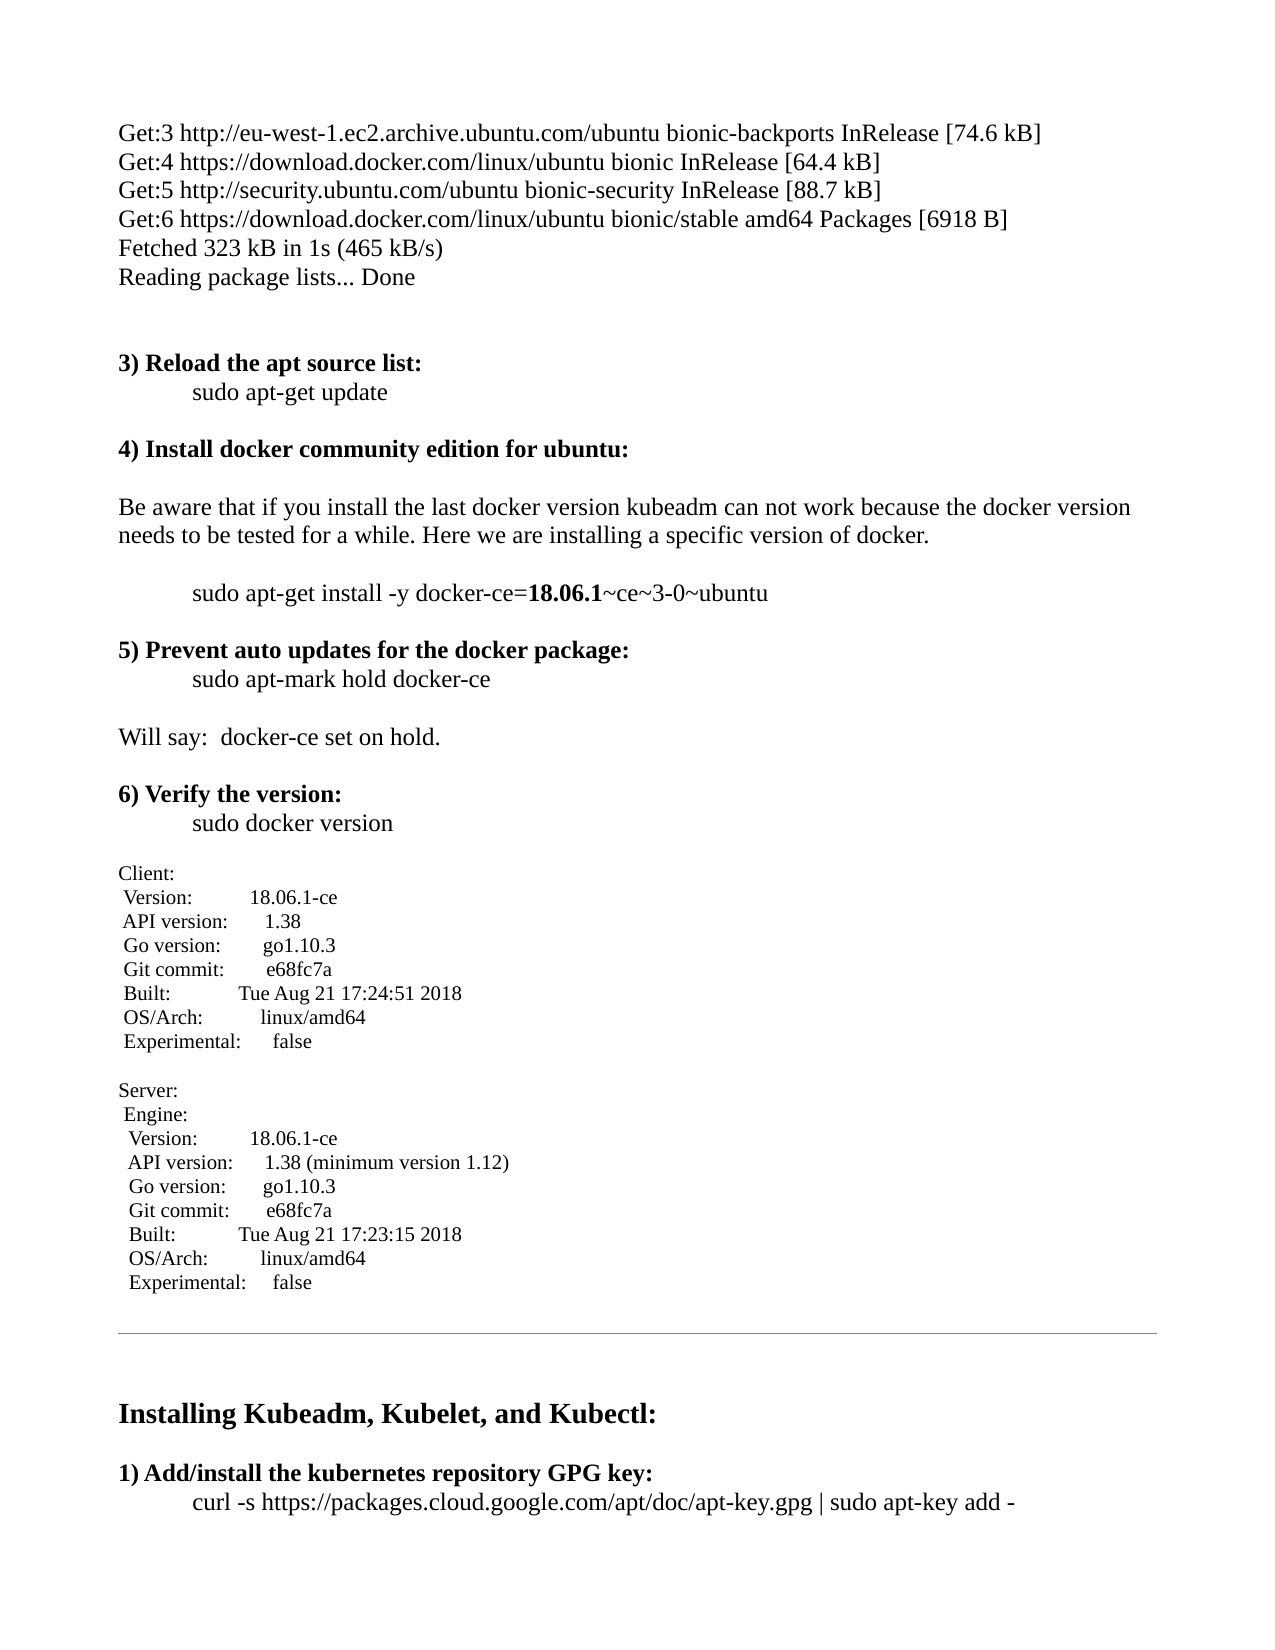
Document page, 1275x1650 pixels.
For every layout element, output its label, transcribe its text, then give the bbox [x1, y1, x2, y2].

text Version: 18.06.1-ce [118, 1126, 1157, 1150]
text Get:6 https://download.docker.com/linux/ubuntu bionic/stable amd64 Packages [6918 B] [118, 204, 1157, 233]
text Get:3 http://eu-west-1.ec2.archive.ubuntu.com/ubuntu bionic-backports InRelease [74.6 kB] [118, 118, 1157, 147]
text 3) Reload the apt source list: [118, 348, 1157, 377]
text Git commit: e68fc7a [118, 1198, 1157, 1222]
text Built: Tue Aug 21 17:23:15 2018 [118, 1222, 1157, 1246]
text sudo apt-mark hold docker-ce [118, 664, 1157, 693]
text Client: [118, 861, 1157, 885]
text Reading package lists... Done [118, 262, 1157, 291]
text sudo apt-get update [118, 377, 1157, 406]
text 6) Verify the version: [118, 779, 1157, 808]
text Server: [118, 1077, 1157, 1102]
text API version: 1.38 (minimum version 1.12) [118, 1150, 1157, 1174]
text Installing Kubeadm, Kubelet, and Kubectl: [118, 1396, 1157, 1429]
text sudo docker version [118, 808, 1157, 837]
text OS/Arch: linux/amd64 [118, 1005, 1157, 1029]
text 5) Prevent auto updates for the docker package: [118, 636, 1157, 664]
text 4) Install docker community edition for ubuntu: [118, 434, 1157, 463]
text Version: 18.06.1-ce [118, 885, 1157, 909]
text API version: 1.38 [118, 909, 1157, 933]
text OS/Arch: linux/amd64 [118, 1246, 1157, 1270]
text Experimental: false [118, 1270, 1157, 1294]
text Experimental: false [118, 1029, 1157, 1053]
text Git commit: e68fc7a [118, 957, 1157, 981]
text Get:5 http://security.ubuntu.com/ubuntu bionic-security InRelease [88.7 kB] [118, 176, 1157, 204]
text Built: Tue Aug 21 17:24:51 2018 [118, 981, 1157, 1005]
text curl -s https://packages.cloud.google.com/apt/doc/apt-key.gpg | sudo apt-key add - [118, 1487, 1157, 1516]
text Go version: go1.10.3 [118, 1174, 1157, 1198]
text Fetched 323 kB in 1s (465 kB/s) [118, 233, 1157, 262]
text Get:4 https://download.docker.com/linux/ubuntu bionic InRelease [64.4 kB] [118, 147, 1157, 176]
text 1) Add/install the kubernetes repository GPG key: [118, 1458, 1157, 1487]
text Go version: go1.10.3 [118, 933, 1157, 957]
text Engine: [118, 1102, 1157, 1126]
text Will say: docker-ce set on hold. [118, 722, 1157, 751]
text sudo apt-get install -y docker-ce=18.06.1~ce~3-0~ubuntu [118, 578, 1157, 607]
text Be aware that if you install the last docker version kubeadm can not work because the docker version needs to be tested for a while. Here we are installing a specific version of docker. [118, 492, 1157, 549]
